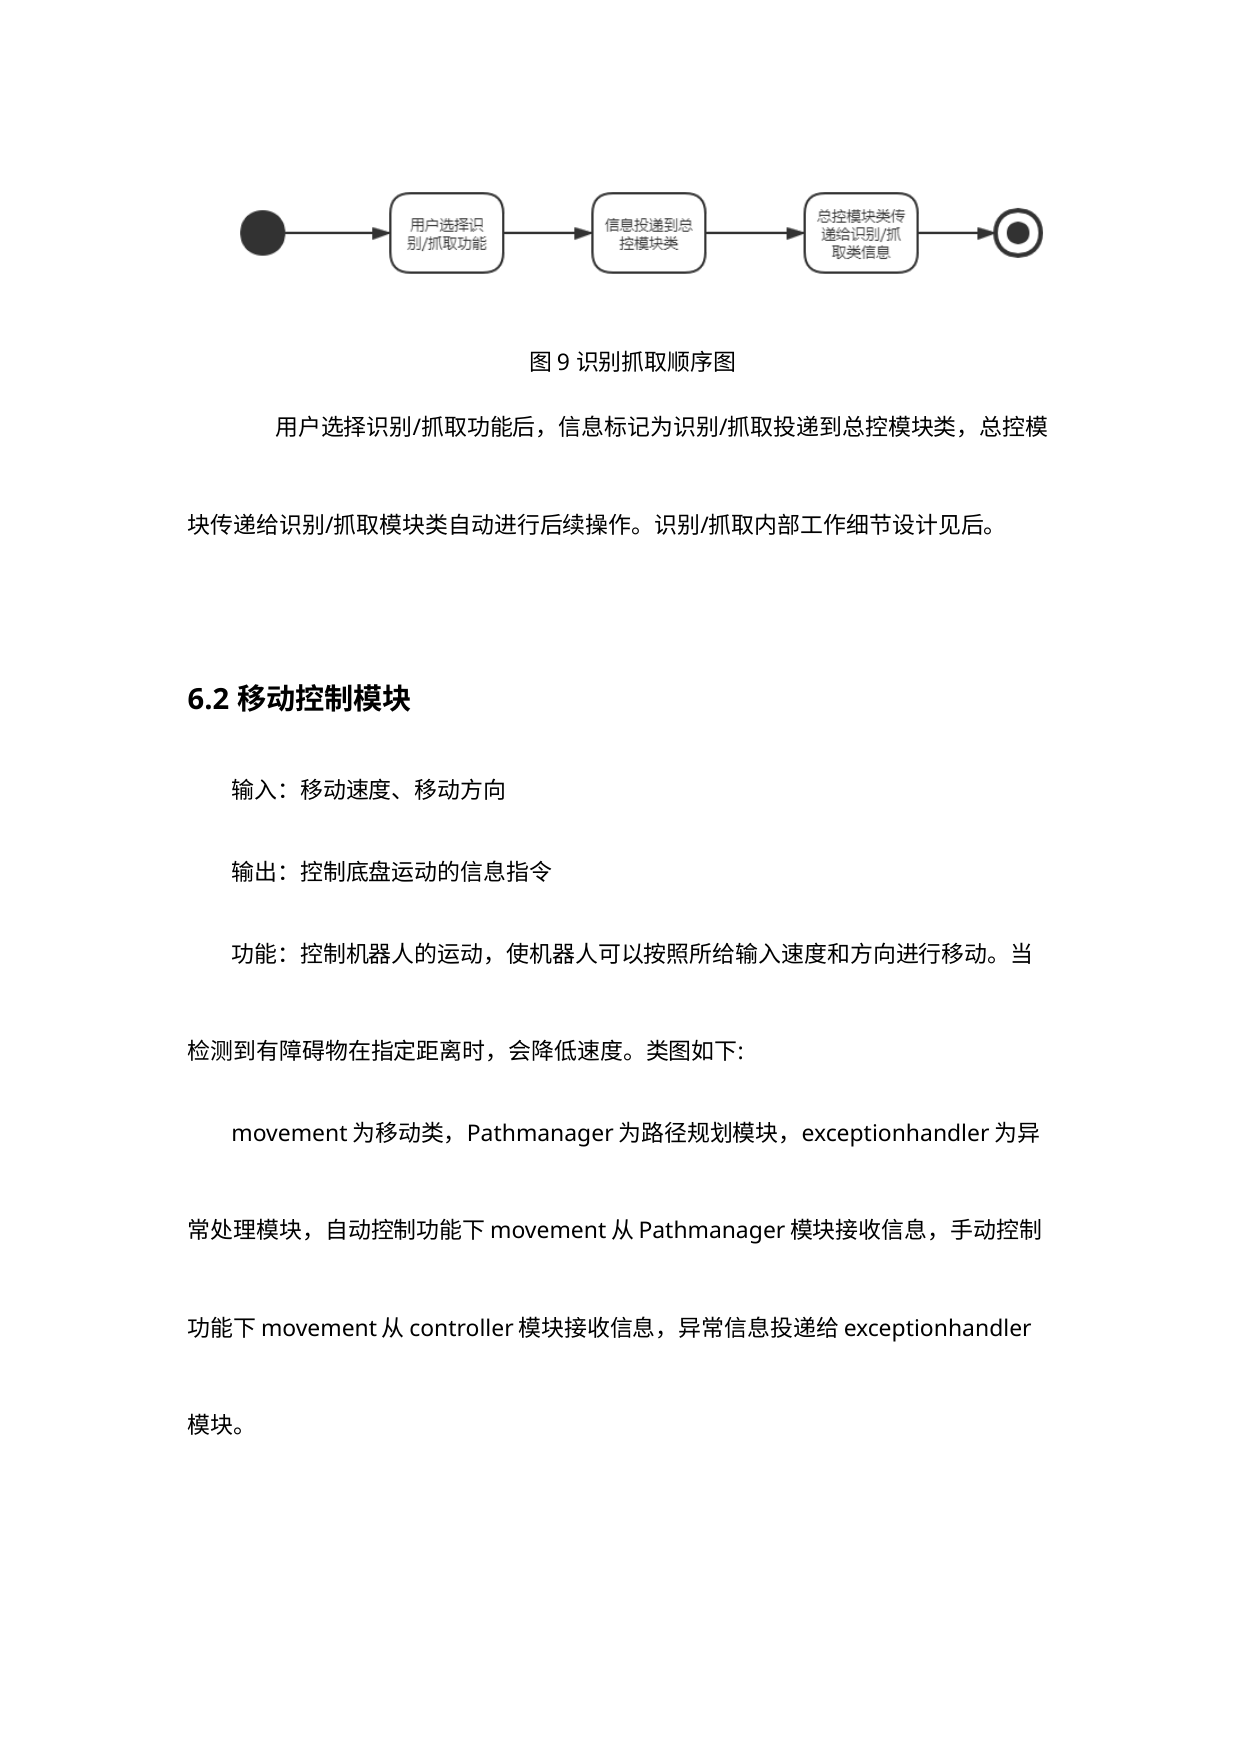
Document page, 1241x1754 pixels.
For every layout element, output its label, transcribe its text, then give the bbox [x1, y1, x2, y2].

text 图9 识别抓取顺序图 [212, 324, 1053, 389]
text 输入：移动速度、移动方向 [187, 753, 1053, 818]
subtitle 6.2 移动控制模块 [187, 661, 1053, 726]
text movement为移动类，Pathmanager为路径规划模块，exceptionhandler为异常处理模块，自动控制功能下movement从Pathmanager模块接收信息，手动控制功能下movement从controller模块接收信息，异常信息投递给exceptionhandler模块。 [187, 1095, 1053, 1453]
text 输出：控制底盘运动的信息指令 [187, 834, 1053, 899]
text 用户选择识别/抓取功能后，信息标记为识别/抓取投递到总控模块类，总控模块传递给识别/抓取模块类自动进行后续操作。识别/抓取内部工作细节设计见后。 [187, 389, 1053, 552]
picture [212, 165, 1069, 301]
text 功能：控制机器人的运动，使机器人可以按照所给输入速度和方向进行移动。当检测到有障碍物在指定距离时，会降低速度。类图如下: [187, 916, 1053, 1078]
